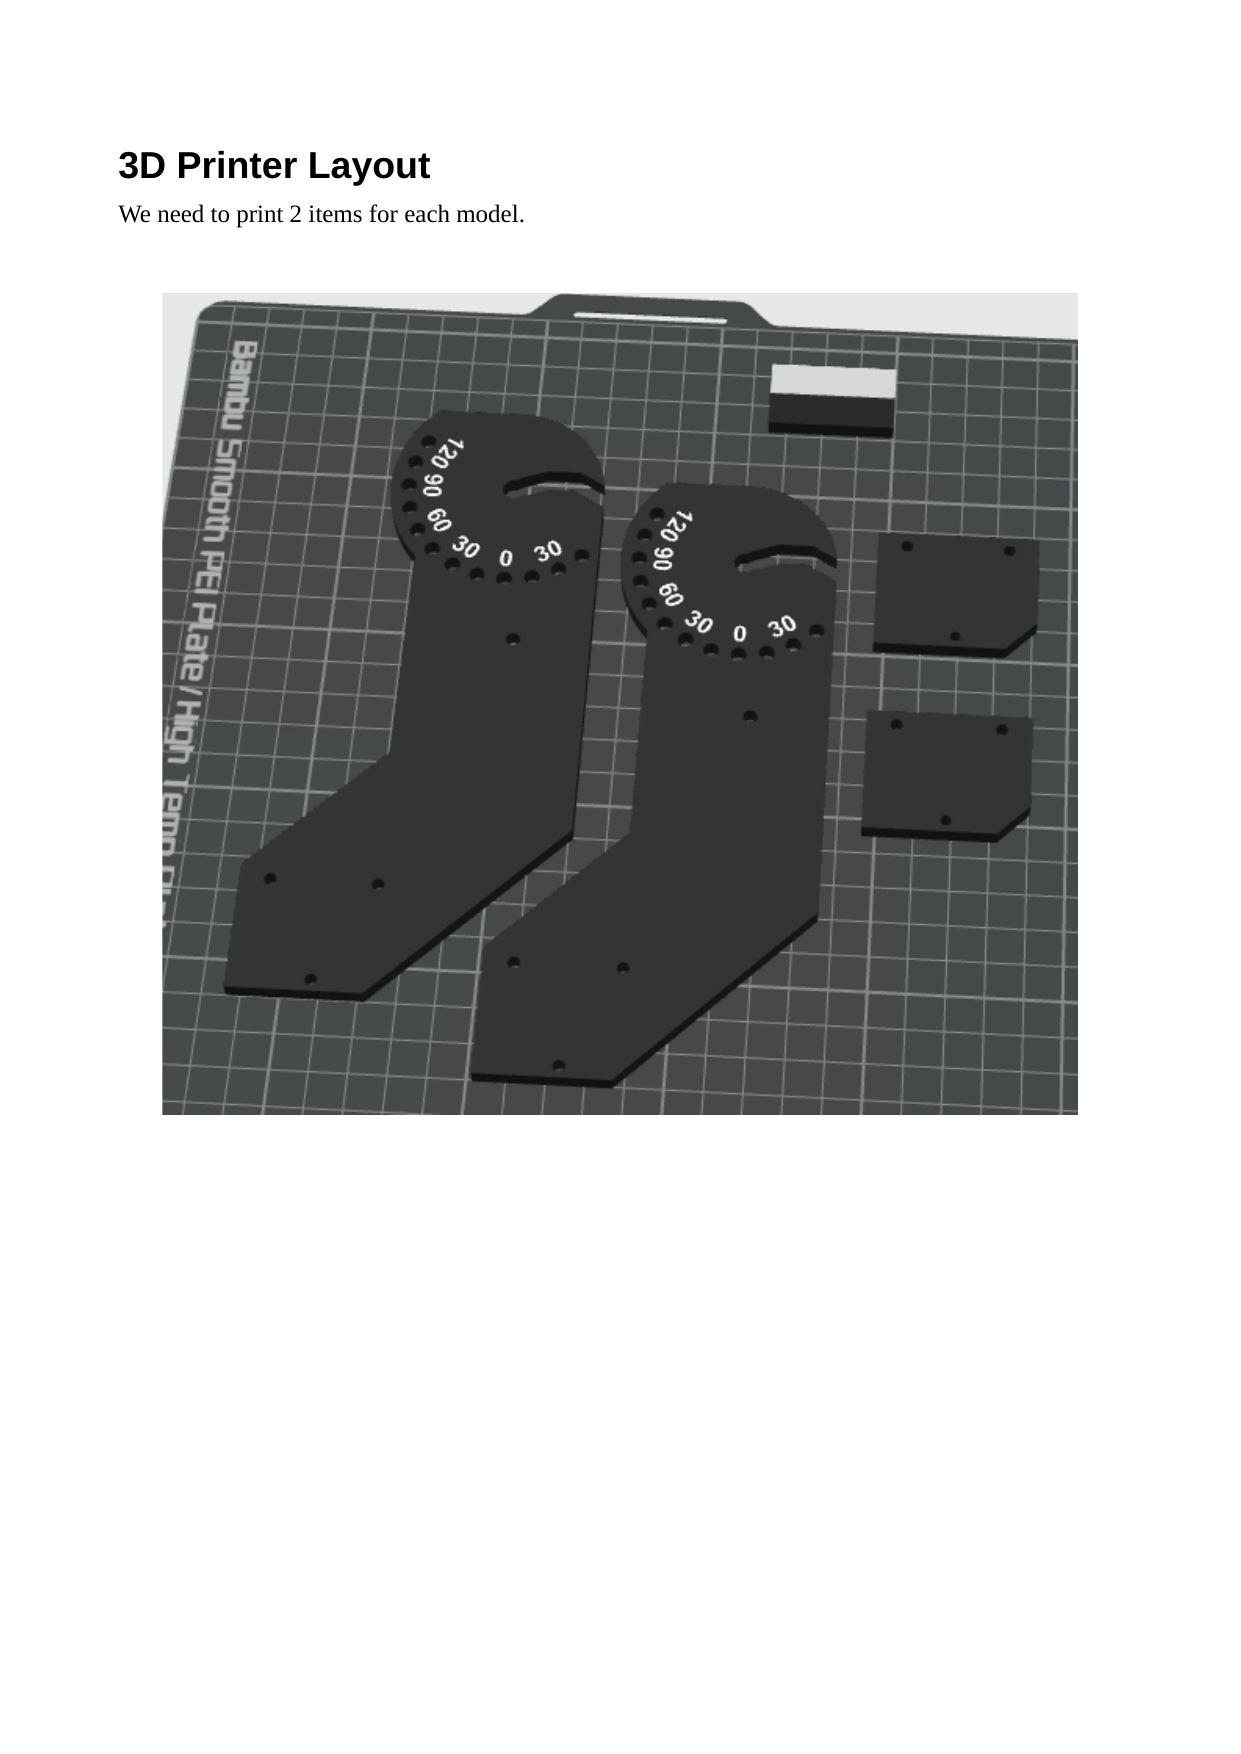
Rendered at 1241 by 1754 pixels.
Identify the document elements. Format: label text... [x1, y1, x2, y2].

text We need to print 2 items for each model. [118, 199, 1122, 227]
subtitle 3D Printer Layout [118, 143, 1122, 186]
picture [162, 293, 1078, 1115]
